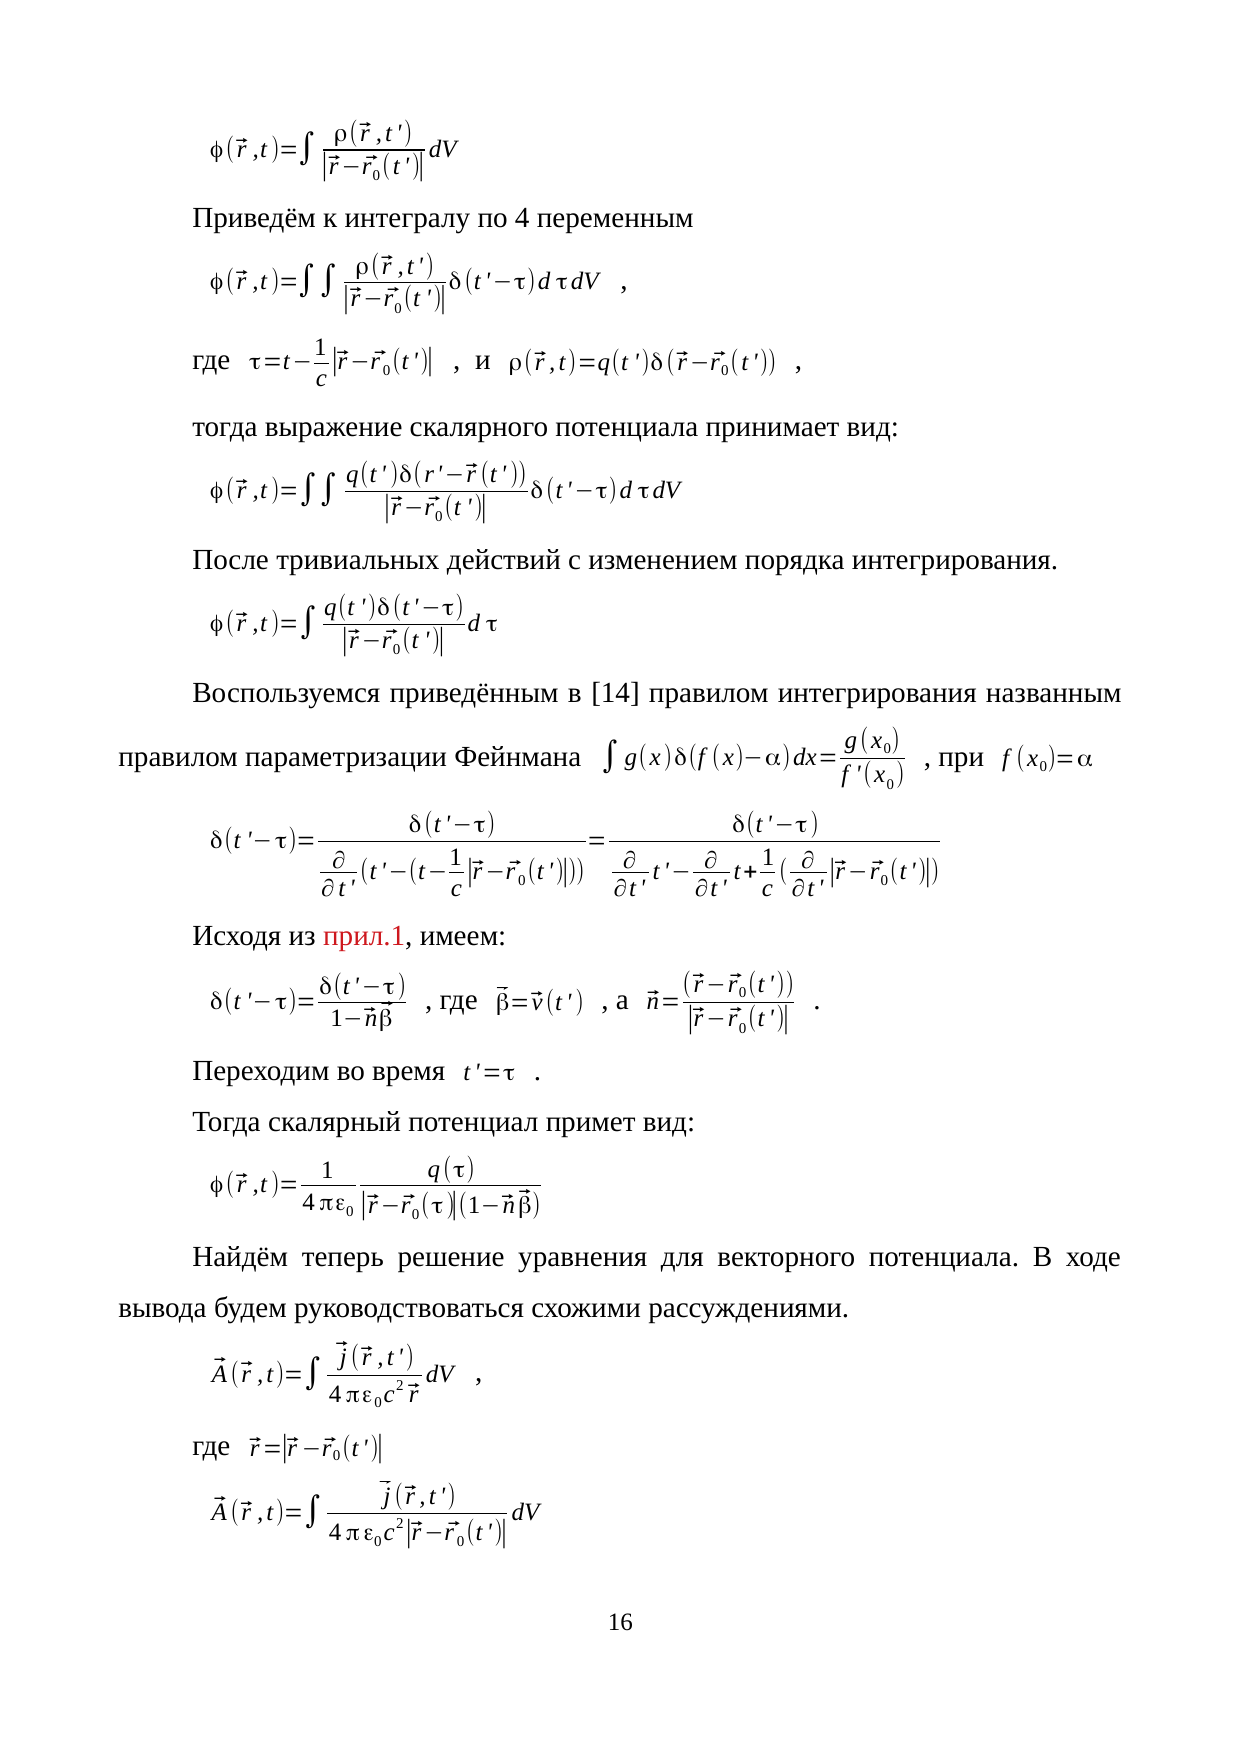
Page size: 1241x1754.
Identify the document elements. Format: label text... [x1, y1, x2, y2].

text Переходим во время. [118, 1053, 1122, 1087]
text тогда выражение скалярного потенциала принимает вид: [118, 409, 1122, 442]
text , [118, 251, 1122, 316]
text Тогда скалярный потенциал примет вид: [118, 1104, 1122, 1137]
text где [118, 1428, 1122, 1464]
text Найдём теперь решение уравнения для векторного потенциала. В ходе вывода будем руководствоваться схожими рассуждениями. [118, 1239, 1122, 1323]
text , где, а. [118, 969, 1122, 1037]
text После тривиальных действий с изменением порядка интегрирования. [118, 542, 1122, 575]
text , [118, 1340, 1122, 1411]
text Воспользуемся приведённым в [14] правилом интегрирования названным правилом параметризации Фейнмана, при [118, 675, 1122, 792]
text Приведём к интегралу по 4 переменным [118, 201, 1122, 234]
text Исходя из прил.1, имеем: [118, 918, 1122, 952]
text где, и, [118, 333, 1122, 392]
